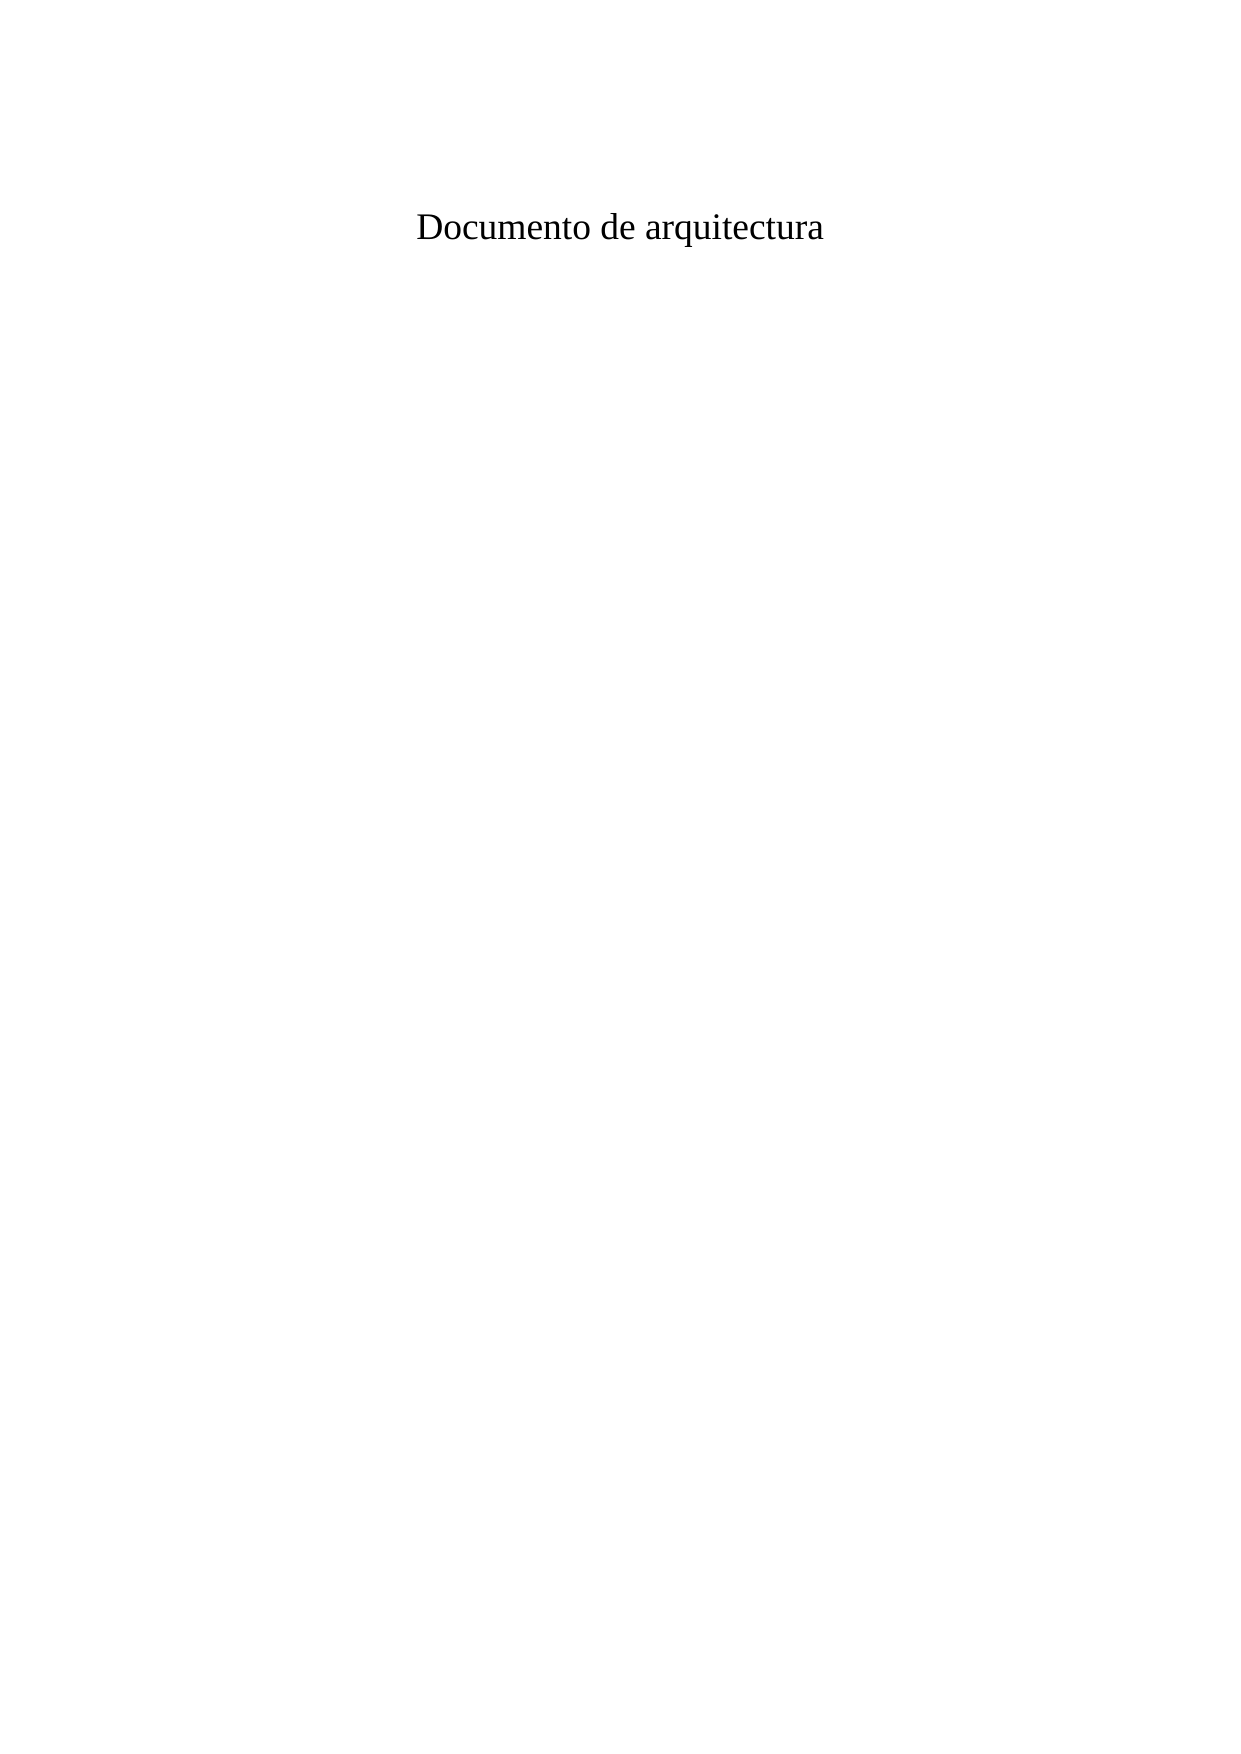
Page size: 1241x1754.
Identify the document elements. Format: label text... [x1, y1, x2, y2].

text Documento de arquitectura [118, 204, 1122, 247]
